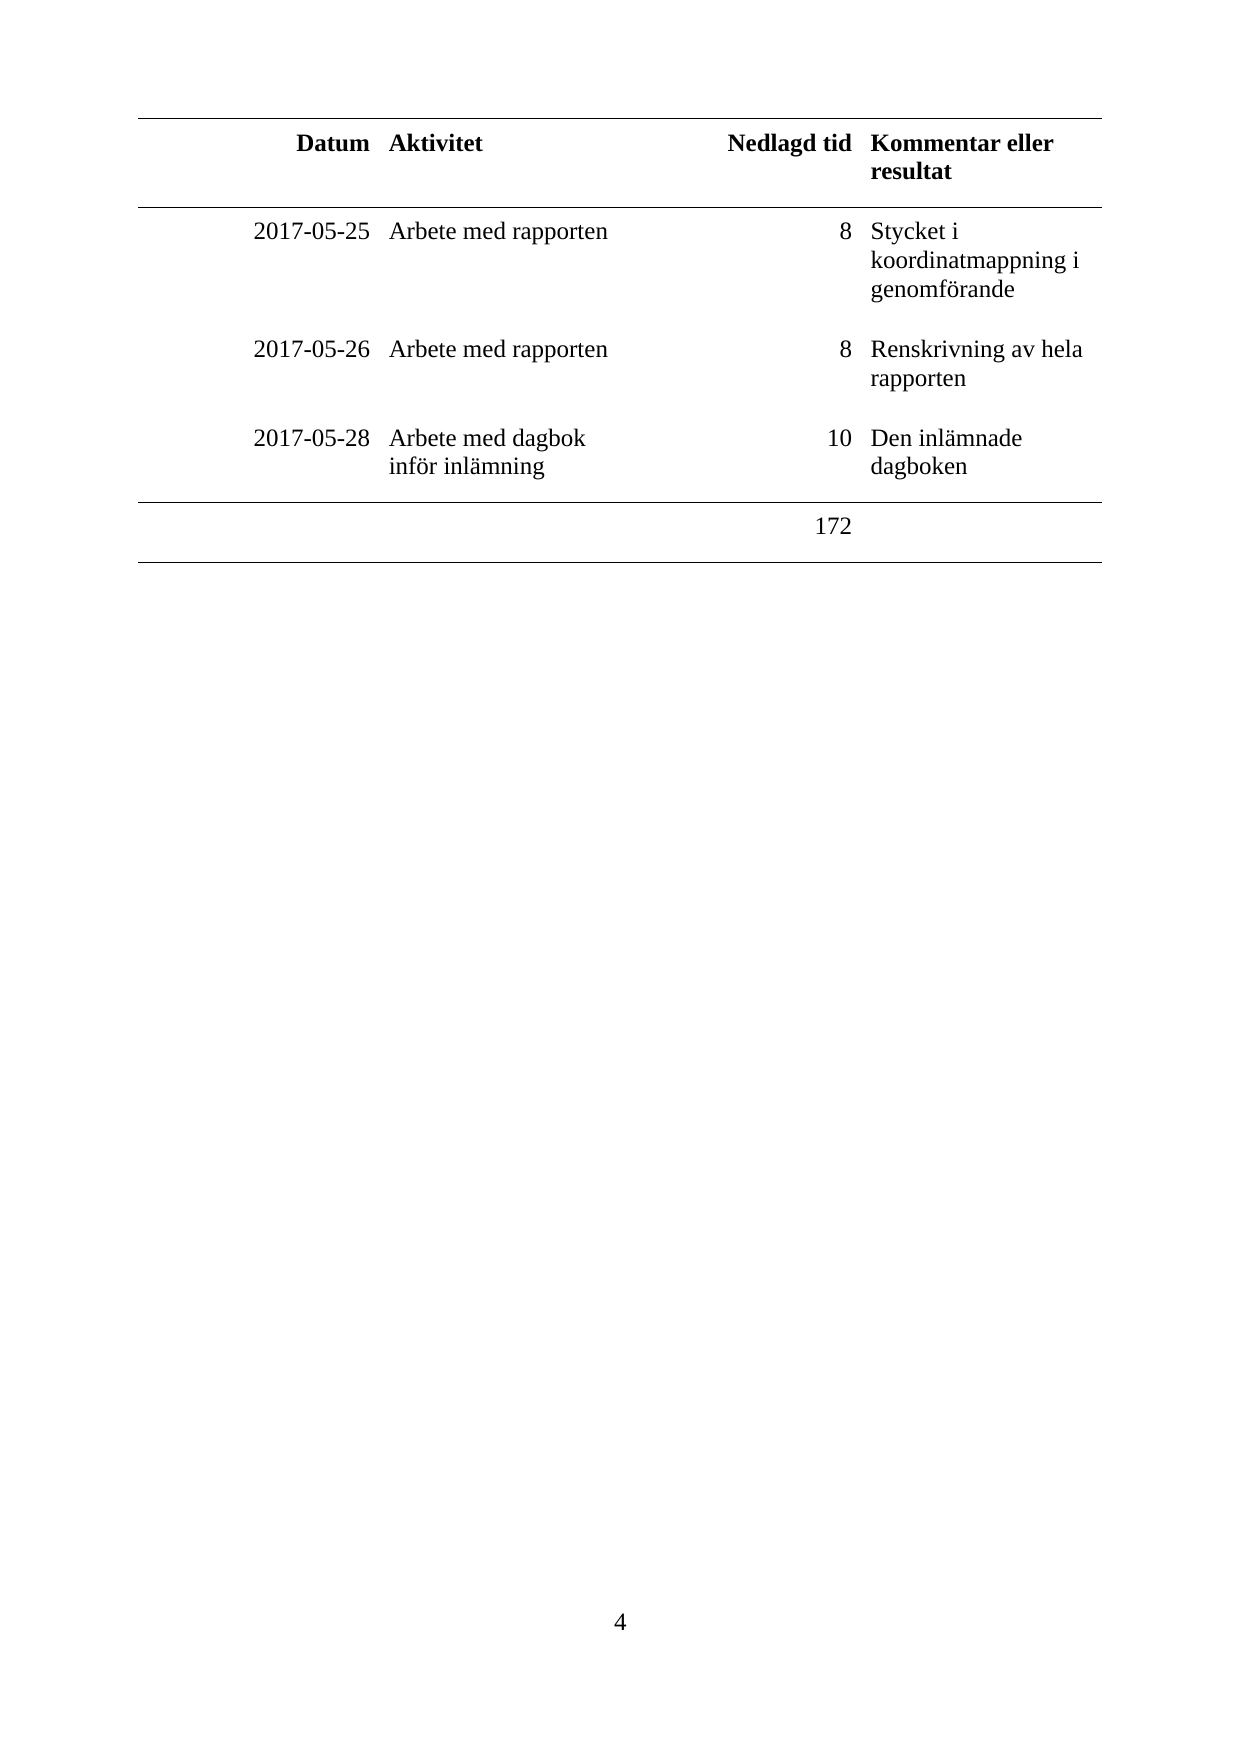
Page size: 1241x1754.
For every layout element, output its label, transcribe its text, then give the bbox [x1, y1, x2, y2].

table_cell 8 [620, 325, 861, 413]
table_header Datum [138, 119, 379, 207]
table_header Nedlagd tid [620, 119, 861, 207]
table_cell Arbete med rapporten [379, 325, 620, 413]
table_cell 2017-05-28 [138, 413, 379, 502]
table_cell [379, 503, 620, 562]
table_cell Arbete med rapporten [379, 208, 620, 324]
table_cell Stycket i koordinatmappning i genomförande [861, 208, 1102, 324]
table_cell [861, 503, 1102, 562]
table_cell 10 [620, 413, 861, 502]
table_cell Den inlämnade dagboken [861, 413, 1102, 502]
table_cell 2017-05-25 [138, 208, 379, 324]
table_header Aktivitet [379, 119, 620, 207]
table_header Kommentar eller resultat [861, 119, 1102, 207]
table_cell 2017-05-26 [138, 325, 379, 413]
table_cell Arbete med dagbok inför inlämning [379, 413, 620, 502]
table_cell 172 [620, 503, 861, 562]
table_cell [138, 503, 379, 562]
table_cell 8 [620, 208, 861, 324]
table_cell Renskrivning av hela rapporten [861, 325, 1102, 413]
